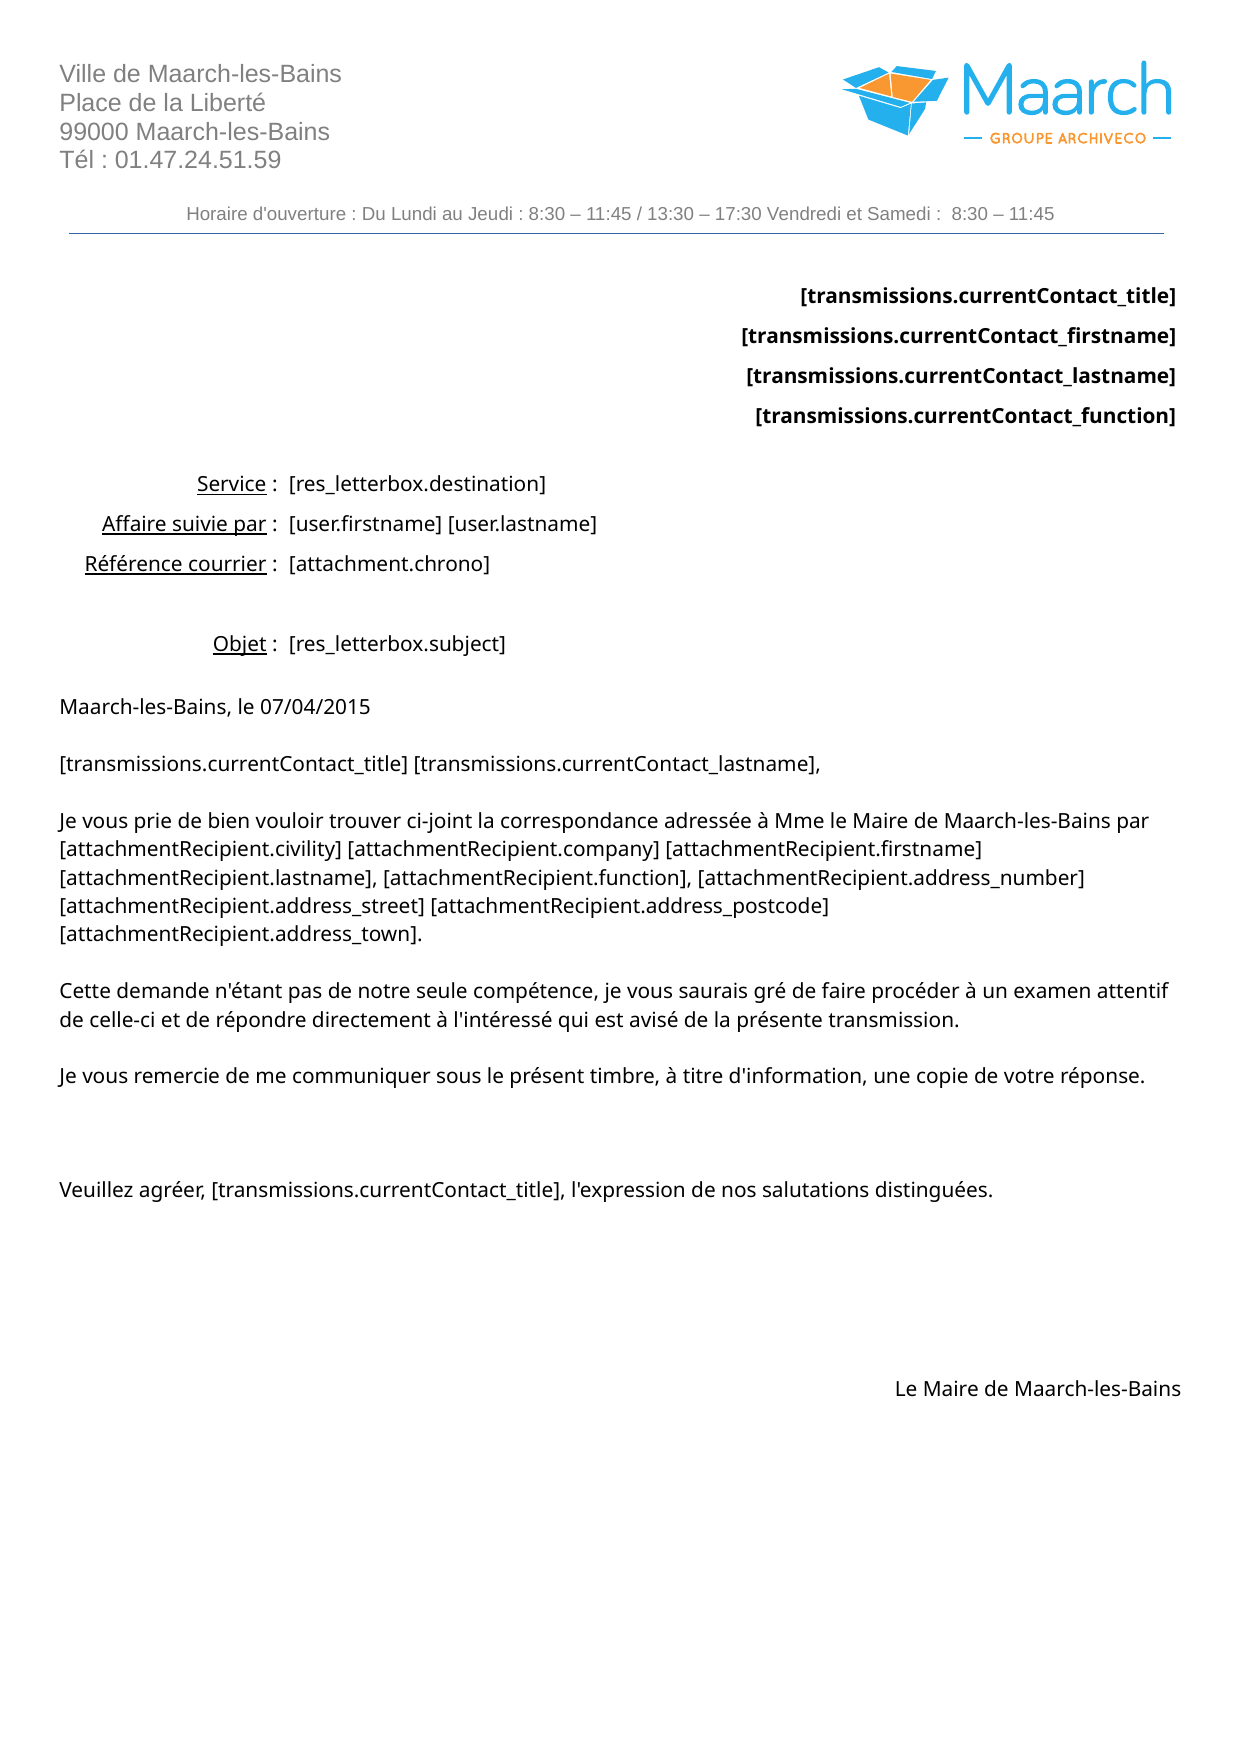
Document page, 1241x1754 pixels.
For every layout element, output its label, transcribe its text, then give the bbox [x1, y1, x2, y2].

text Je vous prie de bien vouloir trouver ci-joint la correspondance adressée à Mme le Maire de Maarch-les-Bains par [attachmentRecipient.civility] [attachmentRecipient.company] [attachmentRecipient.firstname] [attachmentRecipient.lastname], [attachmentRecipient.function], [attachmentRecipient.address_number] [attachmentRecipient.address_street] [attachmentRecipient.address_postcode] [attachmentRecipient.address_town]. [59, 806, 1181, 948]
text [transmissions.currentContact_title] [transmissions.currentContact_lastname], [59, 749, 1181, 777]
table_cell [user.firstname] [user.lastname] [283, 504, 816, 543]
table_cell [283, 584, 816, 623]
table_cell [res_letterbox.subject] [283, 623, 816, 663]
table_cell [transmissions.currentContact_firstname] [60, 315, 1182, 355]
text Cette demande n'étant pas de notre seule compétence, je vous saurais gré de faire procéder à un examen attentif de celle-ci et de répondre directement à l'intéressé qui est avisé de la présente transmission. [59, 976, 1181, 1033]
table_cell [59, 584, 283, 623]
table_header [transmissions.currentContact_title] [60, 275, 1182, 315]
table_cell Objet : [59, 623, 283, 663]
table_cell [transmissions.currentContact_lastname] [60, 355, 1182, 395]
text Maarch-les-Bains, le 07/04/2015 [59, 692, 1181, 720]
table_header Service : [59, 464, 283, 504]
table_cell Référence courrier : [59, 544, 283, 583]
table_cell [attachment.chrono] [283, 544, 816, 583]
text Veuillez agréer, [transmissions.currentContact_title], l'expression de nos salutations distinguées. [59, 1175, 1181, 1204]
table_header [res_letterbox.destination] [283, 464, 816, 504]
text Le Maire de Maarch-les-Bains [59, 1374, 1181, 1403]
table_cell [transmissions.currentContact_function] [60, 395, 1182, 435]
table_cell Affaire suivie par : [59, 504, 283, 543]
text Je vous remercie de me communiquer sous le présent timbre, à titre d'information, une copie de votre réponse. [59, 1062, 1181, 1090]
